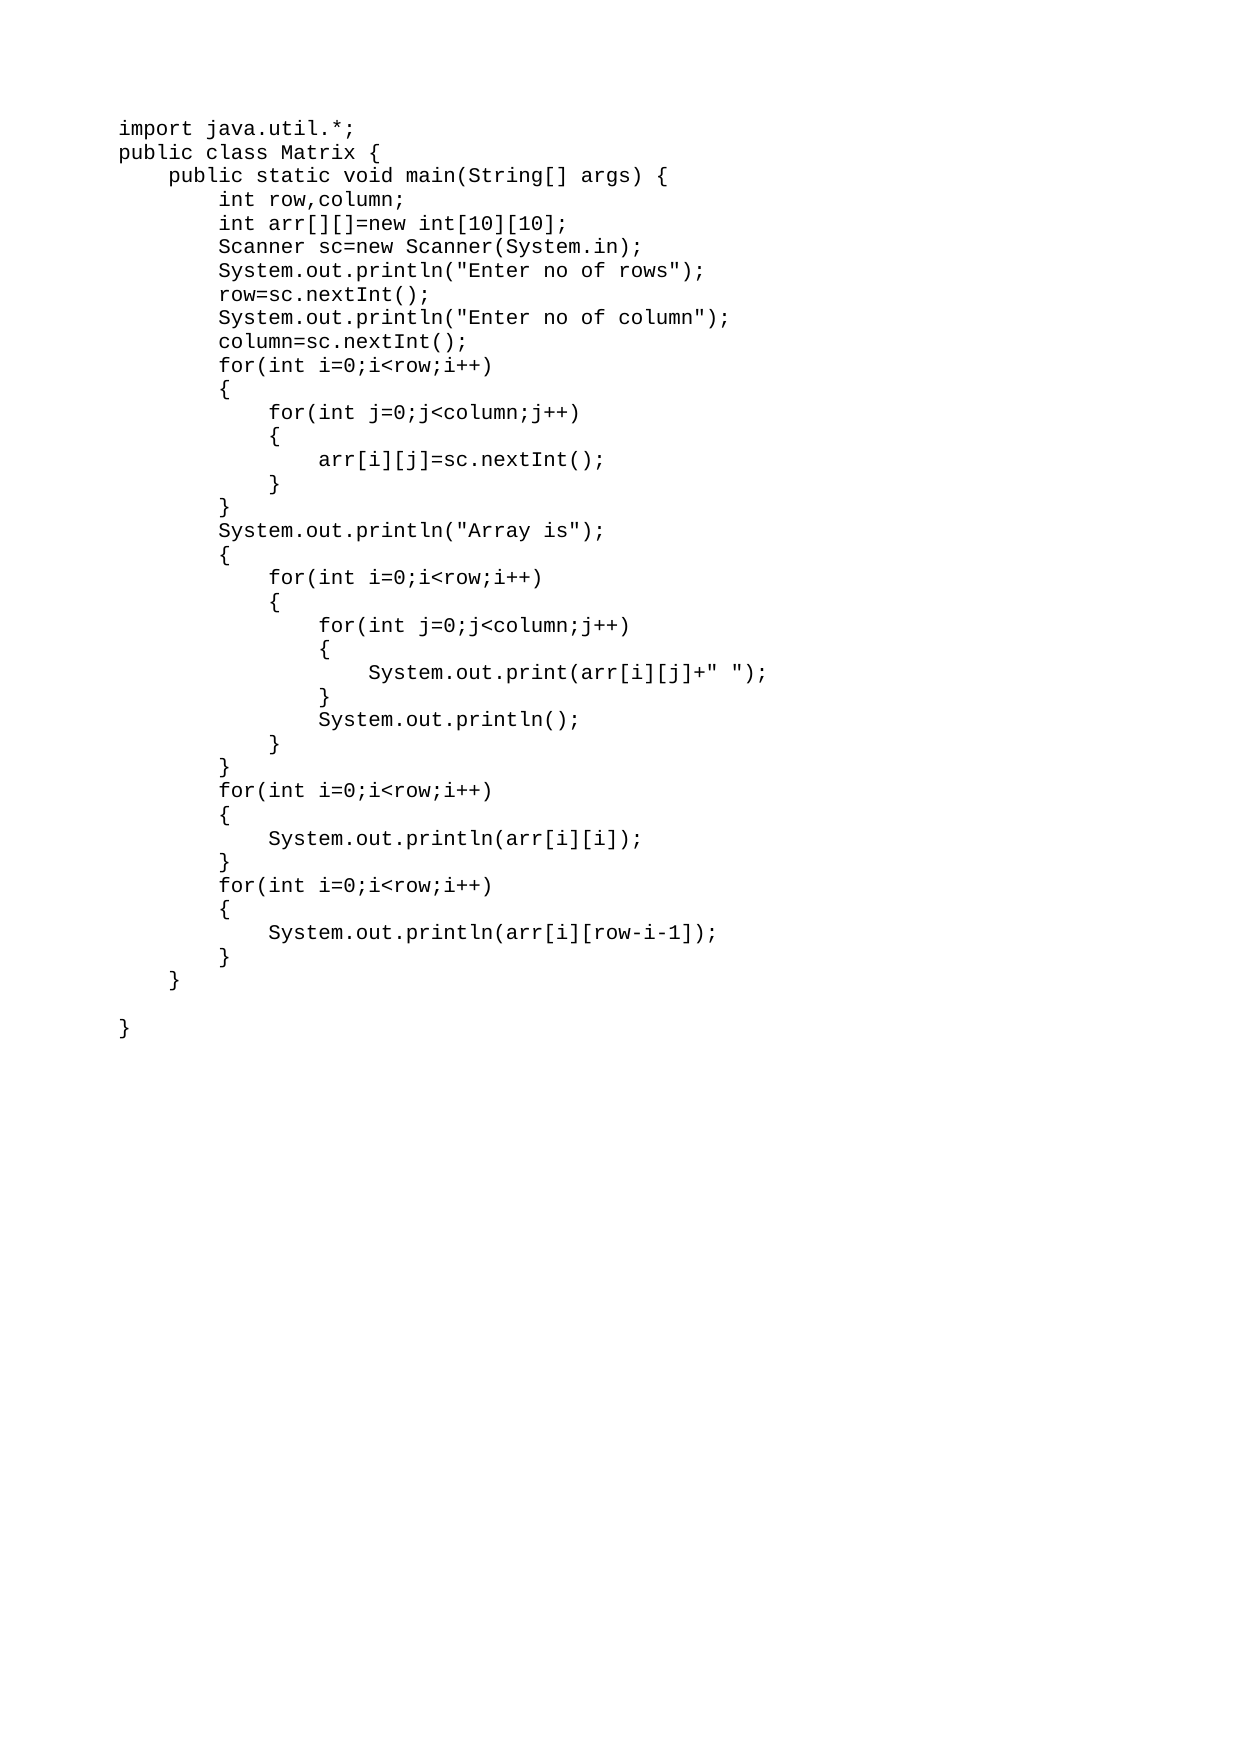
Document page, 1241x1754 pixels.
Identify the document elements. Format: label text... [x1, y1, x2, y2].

text } [118, 946, 1122, 969]
text public static void main(String[] args) { [118, 165, 1122, 189]
text Scanner sc=new Scanner(System.in); [118, 236, 1122, 260]
text for(int j=0;j<column;j++) [118, 402, 1122, 426]
text System.out.println(arr[i][i]); [118, 827, 1122, 851]
text } [118, 496, 1122, 520]
text row=sc.nextInt(); [118, 284, 1122, 307]
text } [118, 969, 1122, 993]
text } [118, 733, 1122, 757]
text for(int i=0;i<row;i++) [118, 354, 1122, 378]
text column=sc.nextInt(); [118, 331, 1122, 354]
text for(int j=0;j<column;j++) [118, 615, 1122, 638]
text System.out.print(arr[i][j]+" "); [118, 662, 1122, 686]
text { [118, 544, 1122, 567]
text { [118, 804, 1122, 827]
text int arr[][]=new int[10][10]; [118, 213, 1122, 236]
text arr[i][j]=sc.nextInt(); [118, 449, 1122, 473]
text for(int i=0;i<row;i++) [118, 780, 1122, 804]
text public class Matrix { [118, 142, 1122, 165]
text { [118, 591, 1122, 615]
text } [118, 851, 1122, 875]
text } [118, 1017, 1122, 1040]
text int row,column; [118, 189, 1122, 213]
text } [118, 686, 1122, 709]
text System.out.println("Enter no of rows"); [118, 260, 1122, 284]
text System.out.println(); [118, 709, 1122, 733]
text for(int i=0;i<row;i++) [118, 567, 1122, 591]
text System.out.println("Array is"); [118, 520, 1122, 544]
text } [118, 757, 1122, 780]
text for(int i=0;i<row;i++) [118, 875, 1122, 898]
text } [118, 473, 1122, 496]
text { [118, 378, 1122, 402]
text import java.util.*; [118, 118, 1122, 142]
text { [118, 638, 1122, 662]
text System.out.println("Enter no of column"); [118, 307, 1122, 331]
text System.out.println(arr[i][row-i-1]); [118, 922, 1122, 946]
text { [118, 426, 1122, 449]
text { [118, 898, 1122, 922]
